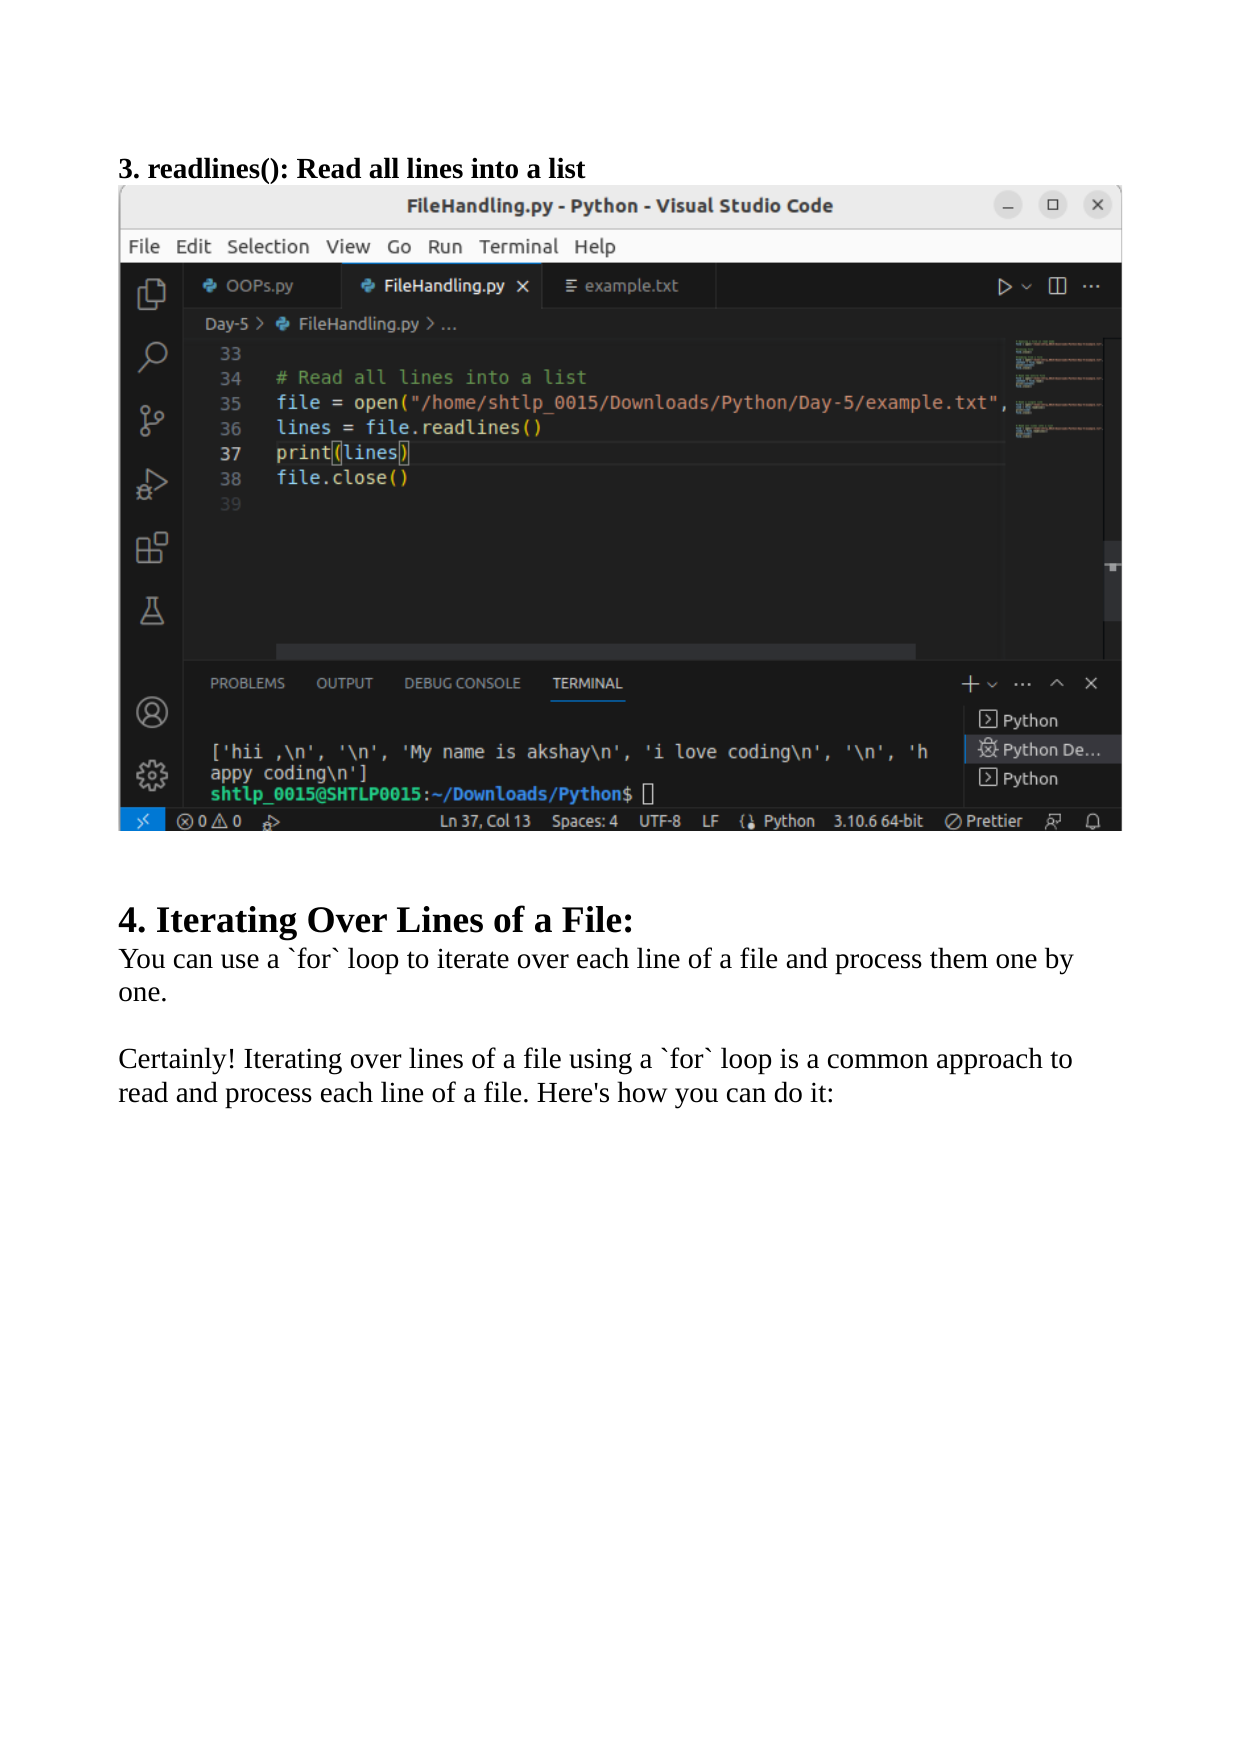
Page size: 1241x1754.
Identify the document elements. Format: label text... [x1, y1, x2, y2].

text 4. Iterating Over Lines of a File: [118, 898, 1122, 941]
text Certainly! Iterating over lines of a file using a `for` loop is a common approach to read and process each line of a file. Here's how you can do it: [118, 1042, 1122, 1109]
text 3. readlines(): Read all lines into a list [118, 152, 1122, 185]
picture [118, 185, 1123, 831]
text You can use a `for` loop to iterate over each line of a file and process them one by one. [118, 941, 1122, 1008]
